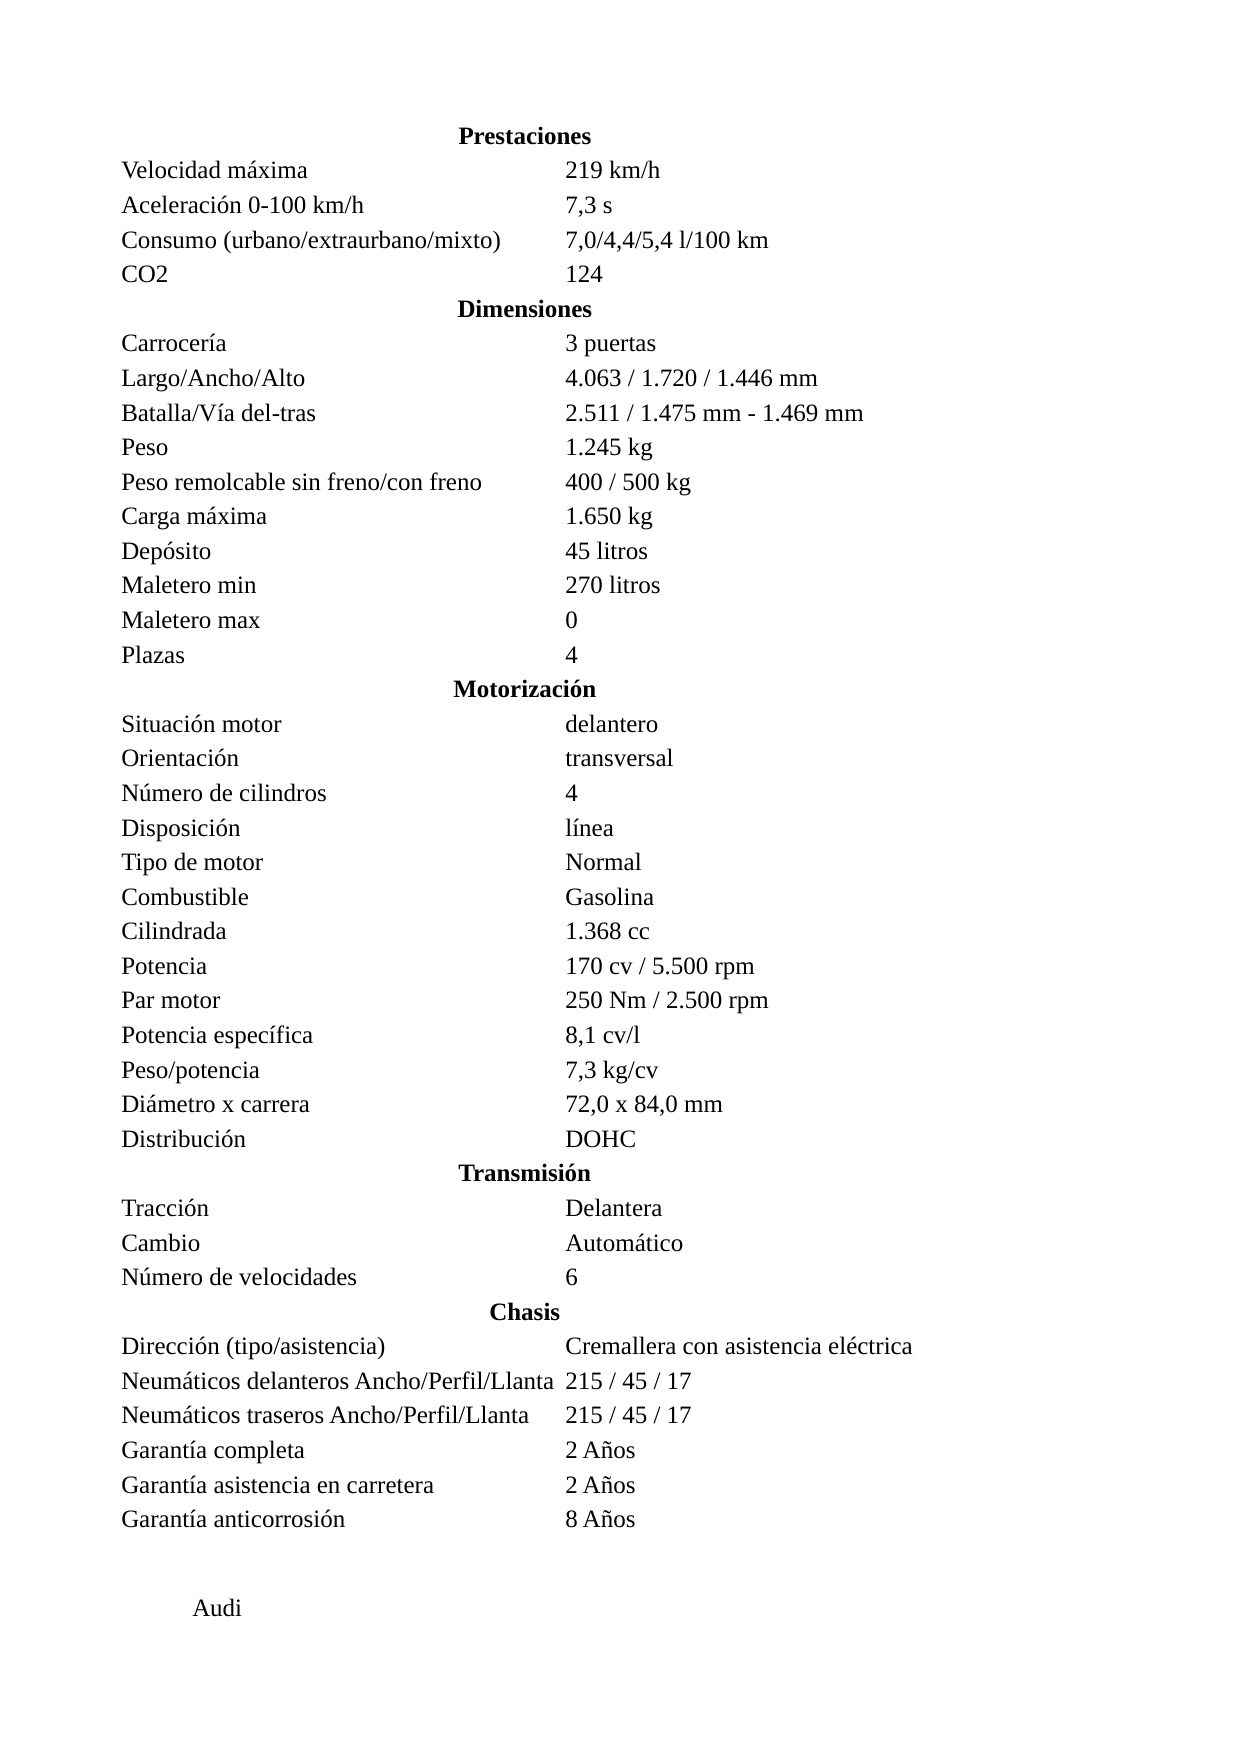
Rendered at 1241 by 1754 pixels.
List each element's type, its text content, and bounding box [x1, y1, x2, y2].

table_cell Peso remolcable sin freno/con freno [118, 464, 562, 498]
table_cell Batalla/Vía del-tras [118, 395, 562, 429]
table_cell 45 litros [562, 533, 931, 568]
table_cell 170 cv / 5.500 rpm [562, 948, 931, 983]
table_cell Gasolina [562, 879, 931, 913]
table_cell 1.650 kg [562, 499, 931, 533]
table_cell Garantía asistencia en carretera [118, 1467, 562, 1501]
table_cell Plazas [118, 637, 562, 671]
table_cell 400 / 500 kg [562, 464, 931, 498]
table_cell 219 km/h [562, 153, 931, 187]
table_cell 250 Nm / 2.500 rpm [562, 983, 931, 1017]
table_cell Orientación [118, 741, 562, 775]
table_cell 6 [562, 1259, 931, 1294]
table_cell 1.368 cc [562, 914, 931, 948]
table_cell delantero [562, 706, 931, 741]
table_cell Aceleración 0-100 km/h [118, 187, 562, 222]
table_cell Maletero max [118, 602, 562, 637]
table_cell 215 / 45 / 17 [562, 1363, 931, 1398]
table_cell 4 [562, 775, 931, 810]
table_cell Cilindrada [118, 914, 562, 948]
table_cell Depósito [118, 533, 562, 568]
table_cell Cambio [118, 1225, 562, 1259]
table_cell Dirección (tipo/asistencia) [118, 1329, 562, 1363]
table_cell 4.063 / 1.720 / 1.446 mm [562, 360, 931, 395]
table_cell Consumo (urbano/extraurbano/mixto) [118, 222, 562, 256]
table_cell DOHC [562, 1121, 931, 1156]
text Audi [118, 1593, 1122, 1622]
table_cell Maletero min [118, 568, 562, 602]
table_cell Carga máxima [118, 499, 562, 533]
table_cell 1.245 kg [562, 429, 931, 464]
table_cell Situación motor [118, 706, 562, 741]
table_cell CO2 [118, 256, 562, 291]
table_cell 4 [562, 637, 931, 671]
table_cell Número de cilindros [118, 775, 562, 810]
table_cell 215 / 45 / 17 [562, 1398, 931, 1432]
table_cell Motorización [118, 671, 931, 706]
table_cell Neumáticos traseros Ancho/Perfil/Llanta [118, 1398, 562, 1432]
table_cell 2 Años [562, 1432, 931, 1467]
table_cell 7,3 kg/cv [562, 1052, 931, 1086]
table_cell 2.511 / 1.475 mm - 1.469 mm [562, 395, 931, 429]
table_cell 72,0 x 84,0 mm [562, 1086, 931, 1121]
table_cell 7,0/4,4/5,4 l/100 km [562, 222, 931, 256]
table_cell Disposición [118, 810, 562, 844]
table_cell Tipo de motor [118, 844, 562, 879]
table_cell Cremallera con asistencia eléctrica [562, 1329, 931, 1363]
table_cell Tracción [118, 1190, 562, 1225]
table_cell Distribución [118, 1121, 562, 1156]
table_cell Potencia [118, 948, 562, 983]
table_cell Garantía anticorrosión [118, 1501, 562, 1536]
table_cell transversal [562, 741, 931, 775]
table_cell 0 [562, 602, 931, 637]
table_cell Dimensiones [118, 291, 931, 326]
table_cell 3 puertas [562, 326, 931, 360]
table_cell Peso/potencia [118, 1052, 562, 1086]
table_cell Delantera [562, 1190, 931, 1225]
table_cell 2 Años [562, 1467, 931, 1501]
table_cell 124 [562, 256, 931, 291]
table_cell 8 Años [562, 1501, 931, 1536]
table_cell línea [562, 810, 931, 844]
table_cell Diámetro x carrera [118, 1086, 562, 1121]
table_header Prestaciones [118, 118, 931, 153]
table_cell 7,3 s [562, 187, 931, 222]
table_cell Potencia específica [118, 1017, 562, 1052]
table_cell Normal [562, 844, 931, 879]
table_cell Automático [562, 1225, 931, 1259]
table_cell Chasis [118, 1294, 931, 1328]
table_cell 8,1 cv/l [562, 1017, 931, 1052]
table_cell Par motor [118, 983, 562, 1017]
table_cell Garantía completa [118, 1432, 562, 1467]
table_cell Carrocería [118, 326, 562, 360]
table_cell Velocidad máxima [118, 153, 562, 187]
table_cell Neumáticos delanteros Ancho/Perfil/Llanta [118, 1363, 562, 1398]
table_cell Largo/Ancho/Alto [118, 360, 562, 395]
table_cell Número de velocidades [118, 1259, 562, 1294]
table_cell Combustible [118, 879, 562, 913]
table_cell Transmisión [118, 1156, 931, 1190]
table_cell 270 litros [562, 568, 931, 602]
table_cell Peso [118, 429, 562, 464]
